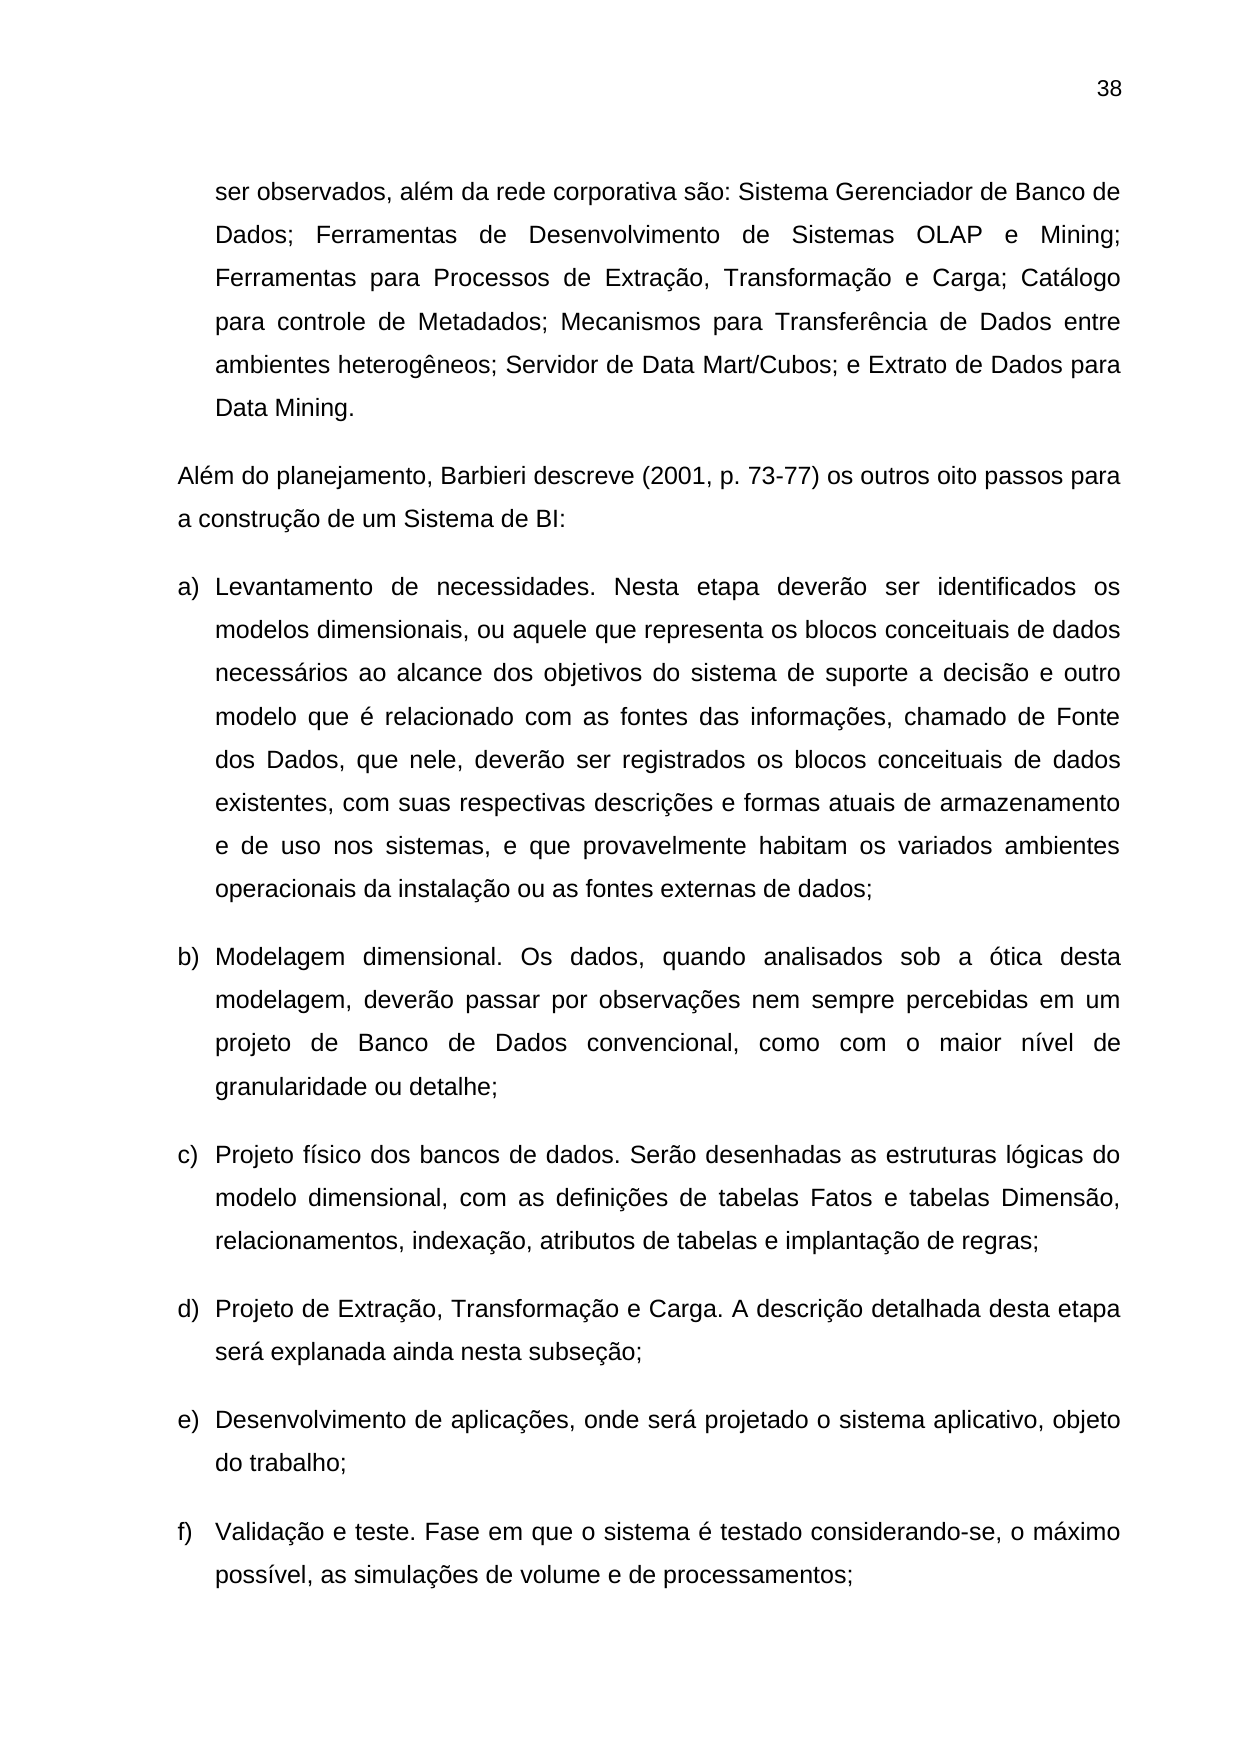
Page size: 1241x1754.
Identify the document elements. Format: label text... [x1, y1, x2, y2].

list Projeto físico dos bancos de dados. Serão desenhadas as estruturas lógicas do modelo dimensional, com as definições de tabelas Fatos e tabelas Dimensão, relacionamentos, indexação, atributos de tabelas e implantação de regras; [177, 1140, 1122, 1255]
list Desenvolvimento de aplicações, onde será projetado o sistema aplicativo, objeto do trabalho; [177, 1405, 1122, 1477]
list Levantamento de necessidades. Nesta etapa deverão ser identificados os modelos dimensionais, ou aquele que representa os blocos conceituais de dados necessários ao alcance dos objetivos do sistema de suporte a decisão e outro modelo que é relacionado com as fontes das informações, chamado de Fonte dos Dados, que nele, deverão ser registrados os blocos conceituais de dados existentes, com suas respectivas descrições e formas atuais de armazenamento e de uso nos sistemas, e que provavelmente habitam os variados ambientes operacionais da instalação ou as fontes externas de dados; [177, 572, 1122, 903]
text Além do planejamento, Barbieri descreve (2001, p. 73-77) os outros oito passos para a construção de um Sistema de BI: [177, 461, 1122, 533]
list Validação e teste. Fase em que o sistema é testado considerando-se, o máximo possível, as simulações de volume e de processamentos; [177, 1517, 1122, 1588]
list Projeto de Extração, Transformação e Carga. A descrição detalhada desta etapa será explanada ainda nesta subseção; [177, 1294, 1122, 1366]
list ser observados, além da rede corporativa são: Sistema Gerenciador de Banco de Dados; Ferramentas de Desenvolvimento de Sistemas OLAP e Mining; Ferramentas para Processos de Extração, Transformação e Carga; Catálogo para controle de Metadados; Mecanismos para Transferência de Dados entre ambientes heterogêneos; Servidor de Data Mart/Cubos; e Extrato de Dados para Data Mining. [177, 177, 1122, 422]
list Modelagem dimensional. Os dados, quando analisados sob a ótica desta modelagem, deverão passar por observações nem sempre percebidas em um projeto de Banco de Dados convencional, como com o maior nível de granularidade ou detalhe; [177, 942, 1122, 1100]
